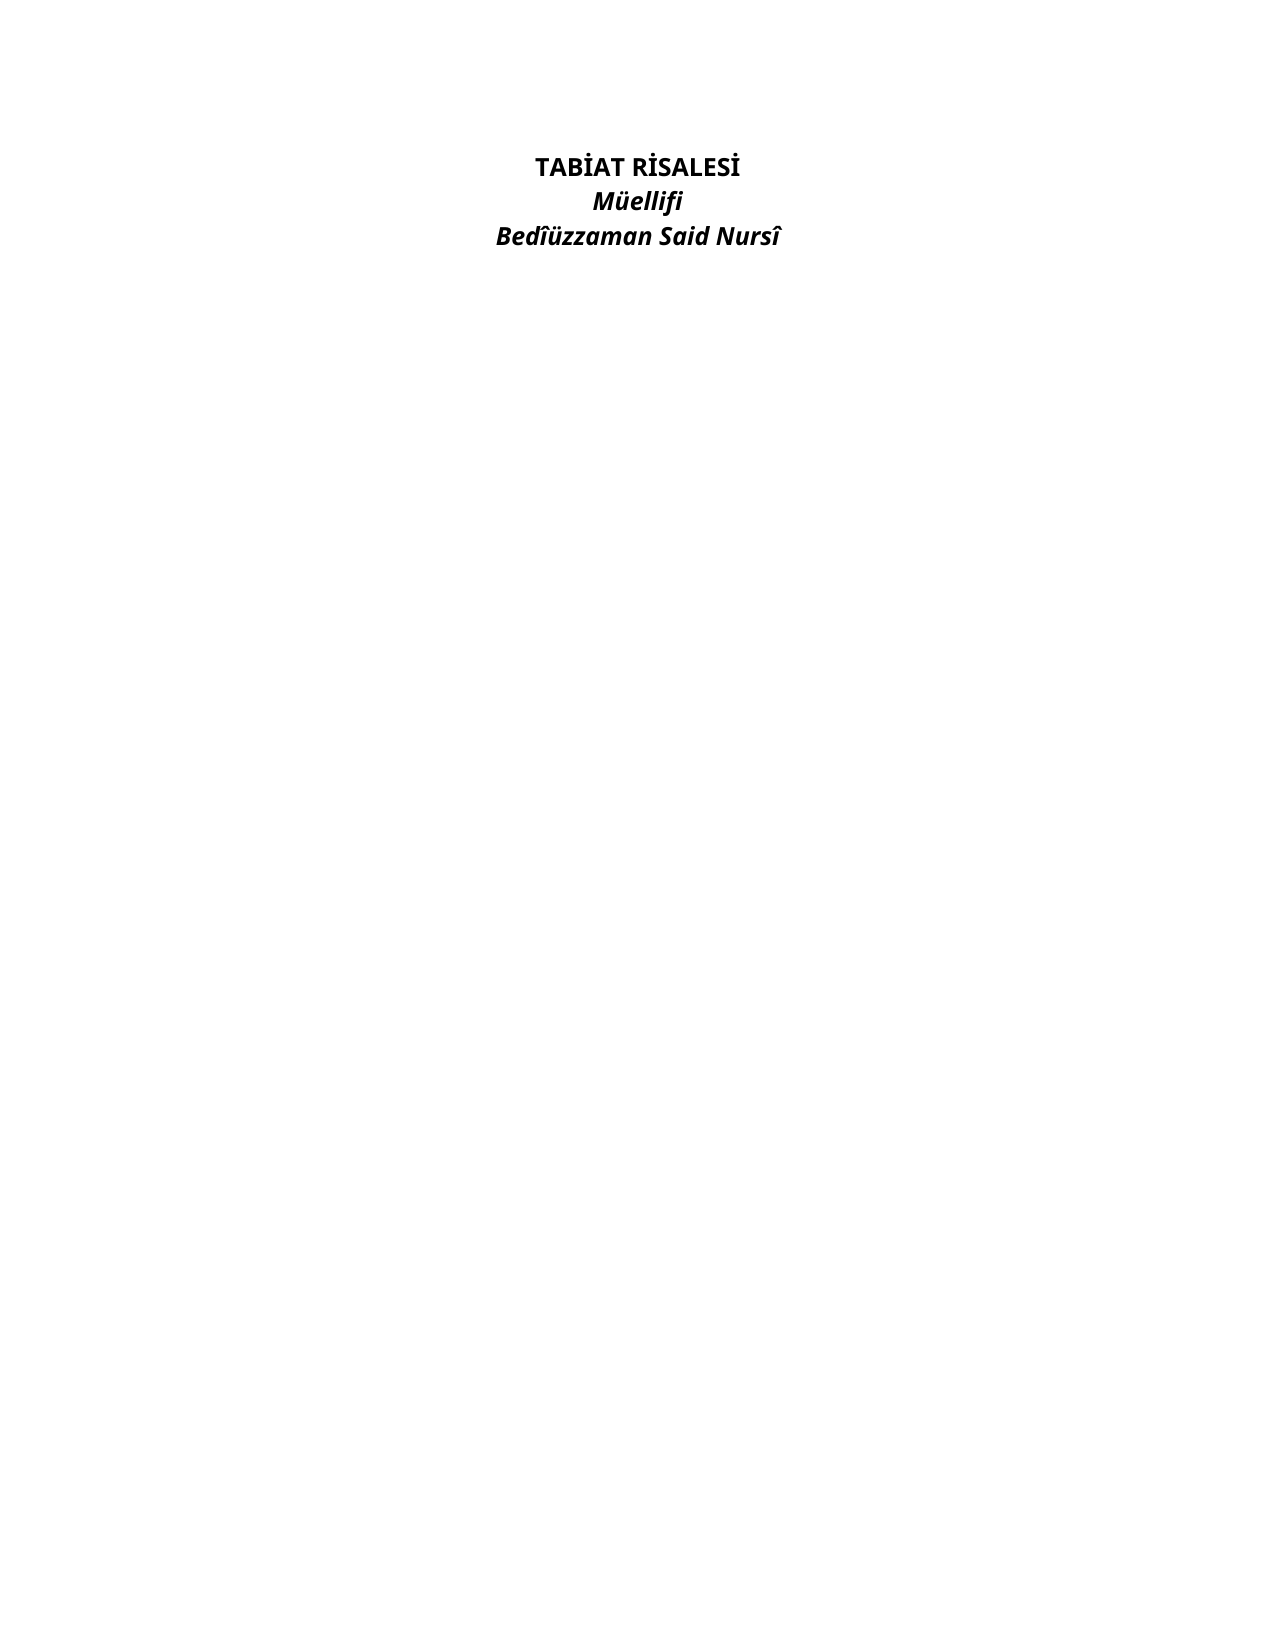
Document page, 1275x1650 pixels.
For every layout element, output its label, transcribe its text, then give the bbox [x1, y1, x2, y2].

text TABİAT RİSALESİ [150, 150, 1125, 184]
text Bedîüzzaman Said Nursî [150, 218, 1125, 252]
text Müellifi [150, 184, 1125, 218]
